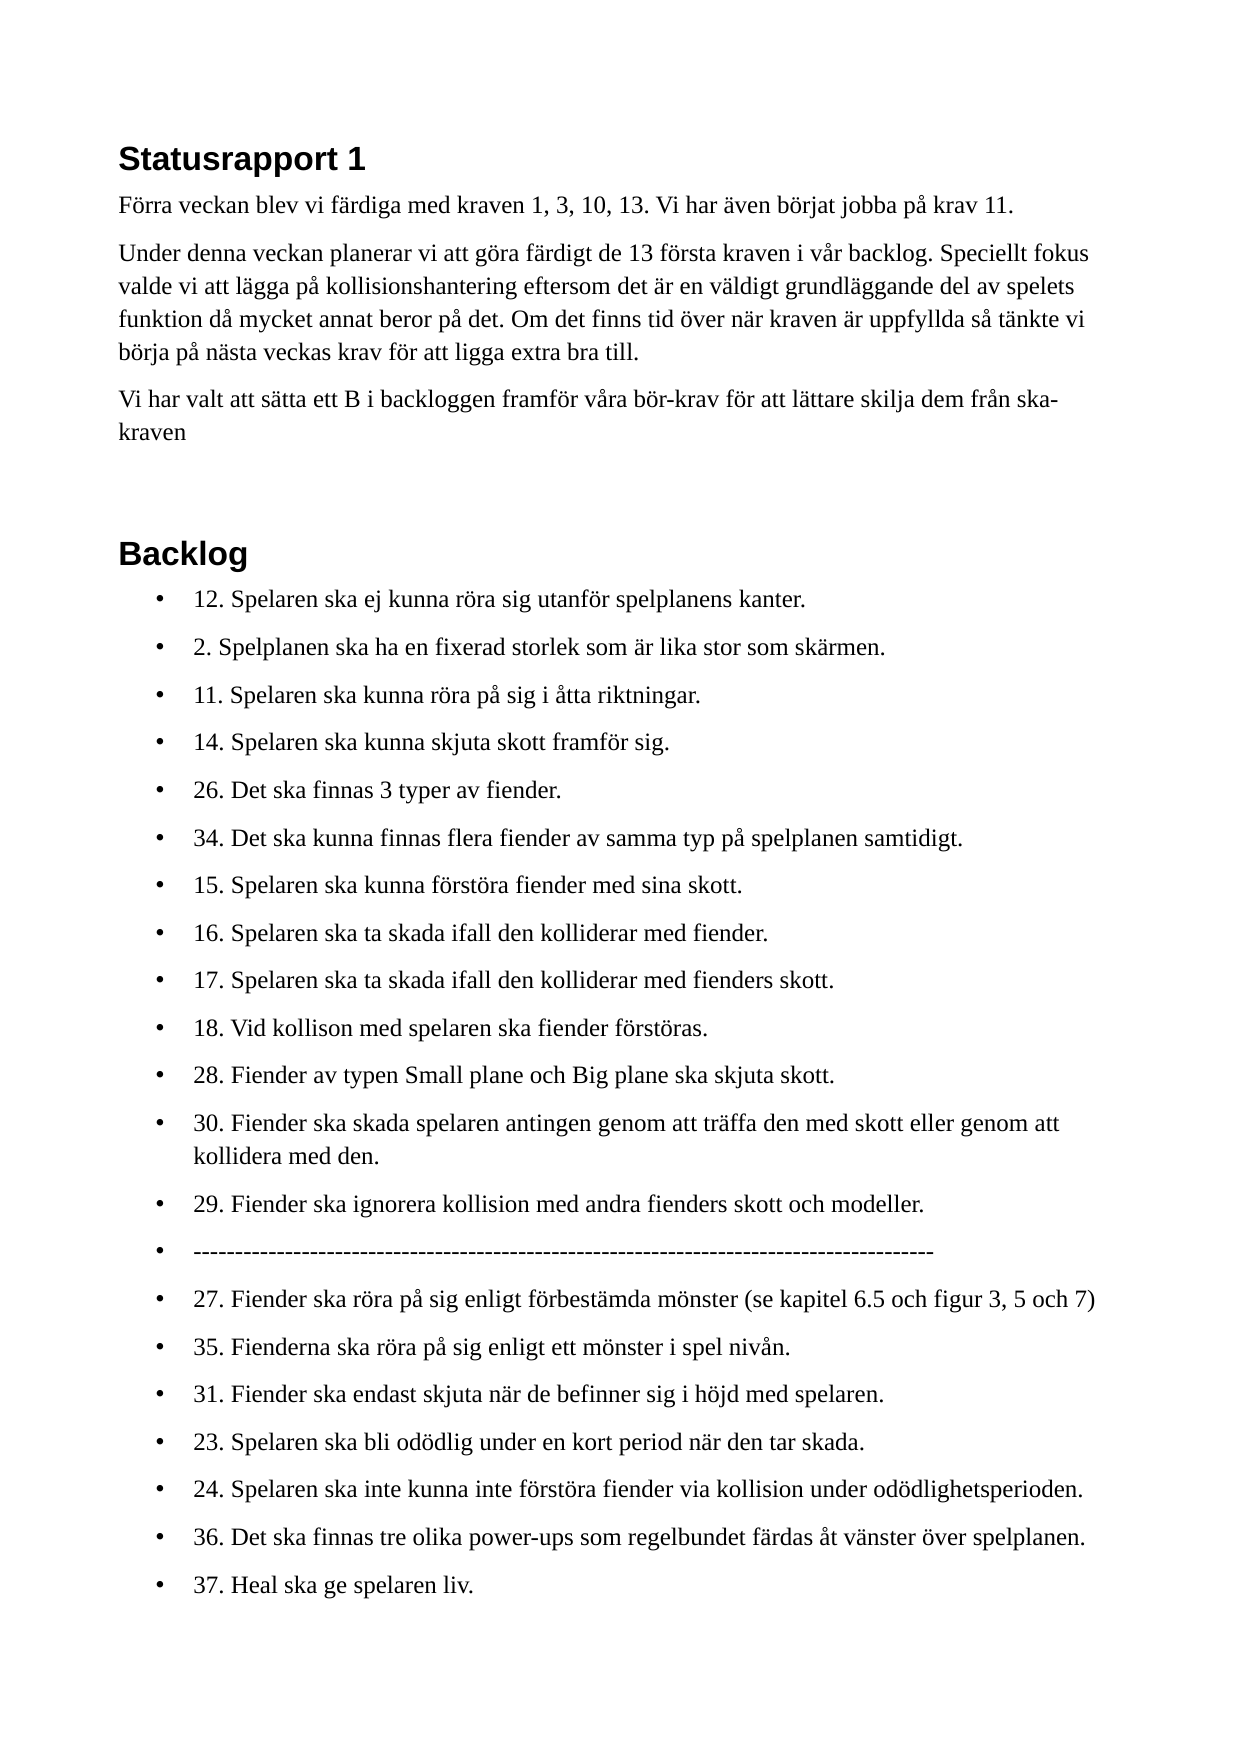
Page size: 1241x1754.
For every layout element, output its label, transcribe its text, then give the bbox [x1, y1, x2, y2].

list 29. Fiender ska ignorera kollision med andra fienders skott och modeller. [156, 1189, 1122, 1218]
list 36. Det ska finnas tre olika power-ups som regelbundet färdas åt vänster över spelplanen. [156, 1522, 1122, 1551]
list 17. Spelaren ska ta skada ifall den kolliderar med fienders skott. [156, 965, 1122, 994]
list ----------------------------------------------------------------------------------------- [156, 1236, 1122, 1265]
list 27. Fiender ska röra på sig enligt förbestämda mönster (se kapitel 6.5 och figur 3, 5 och 7) [156, 1284, 1122, 1313]
text Under denna veckan planerar vi att göra färdigt de 13 första kraven i vår backlog. Speciellt fokus valde vi att lägga på kollisionshantering eftersom det är en väldigt grundläggande del av spelets funktion då mycket annat beror på det. Om det finns tid över när kraven är uppfyllda så tänkte vi börja på nästa veckas krav för att ligga extra bra till. [118, 238, 1122, 366]
list 18. Vid kollison med spelaren ska fiender förstöras. [156, 1013, 1122, 1042]
list 37. Heal ska ge spelaren liv. [156, 1570, 1122, 1598]
list 34. Det ska kunna finnas flera fiender av samma typ på spelplanen samtidigt. [156, 823, 1122, 851]
list 28. Fiender av typen Small plane och Big plane ska skjuta skott. [156, 1061, 1122, 1089]
list 15. Spelaren ska kunna förstöra fiender med sina skott. [156, 870, 1122, 899]
list 11. Spelaren ska kunna röra på sig i åtta riktningar. [156, 680, 1122, 708]
subtitle Backlog [118, 533, 1122, 572]
list 12. Spelaren ska ej kunna röra sig utanför spelplanens kanter. [156, 584, 1122, 613]
list 2. Spelplanen ska ha en fixerad storlek som är lika stor som skärmen. [156, 632, 1122, 661]
list 30. Fiender ska skada spelaren antingen genom att träffa den med skott eller genom att kollidera med den. [156, 1108, 1122, 1170]
text Vi har valt att sätta ett B i backloggen framför våra bör-krav för att lättare skilja dem från ska-kraven [118, 384, 1122, 446]
text Förra veckan blev vi färdiga med kraven 1, 3, 10, 13. Vi har även börjat jobba på krav 11. [118, 190, 1122, 219]
subtitle Statusrapport 1 [118, 139, 1122, 178]
list 26. Det ska finnas 3 typer av fiender. [156, 775, 1122, 804]
list 24. Spelaren ska inte kunna inte förstöra fiender via kollision under odödlighetsperioden. [156, 1474, 1122, 1503]
list 14. Spelaren ska kunna skjuta skott framför sig. [156, 727, 1122, 756]
list 31. Fiender ska endast skjuta när de befinner sig i höjd med spelaren. [156, 1379, 1122, 1408]
list 16. Spelaren ska ta skada ifall den kolliderar med fiender. [156, 918, 1122, 947]
list 35. Fienderna ska röra på sig enligt ett mönster i spel nivån. [156, 1332, 1122, 1360]
list 23. Spelaren ska bli odödlig under en kort period när den tar skada. [156, 1427, 1122, 1456]
